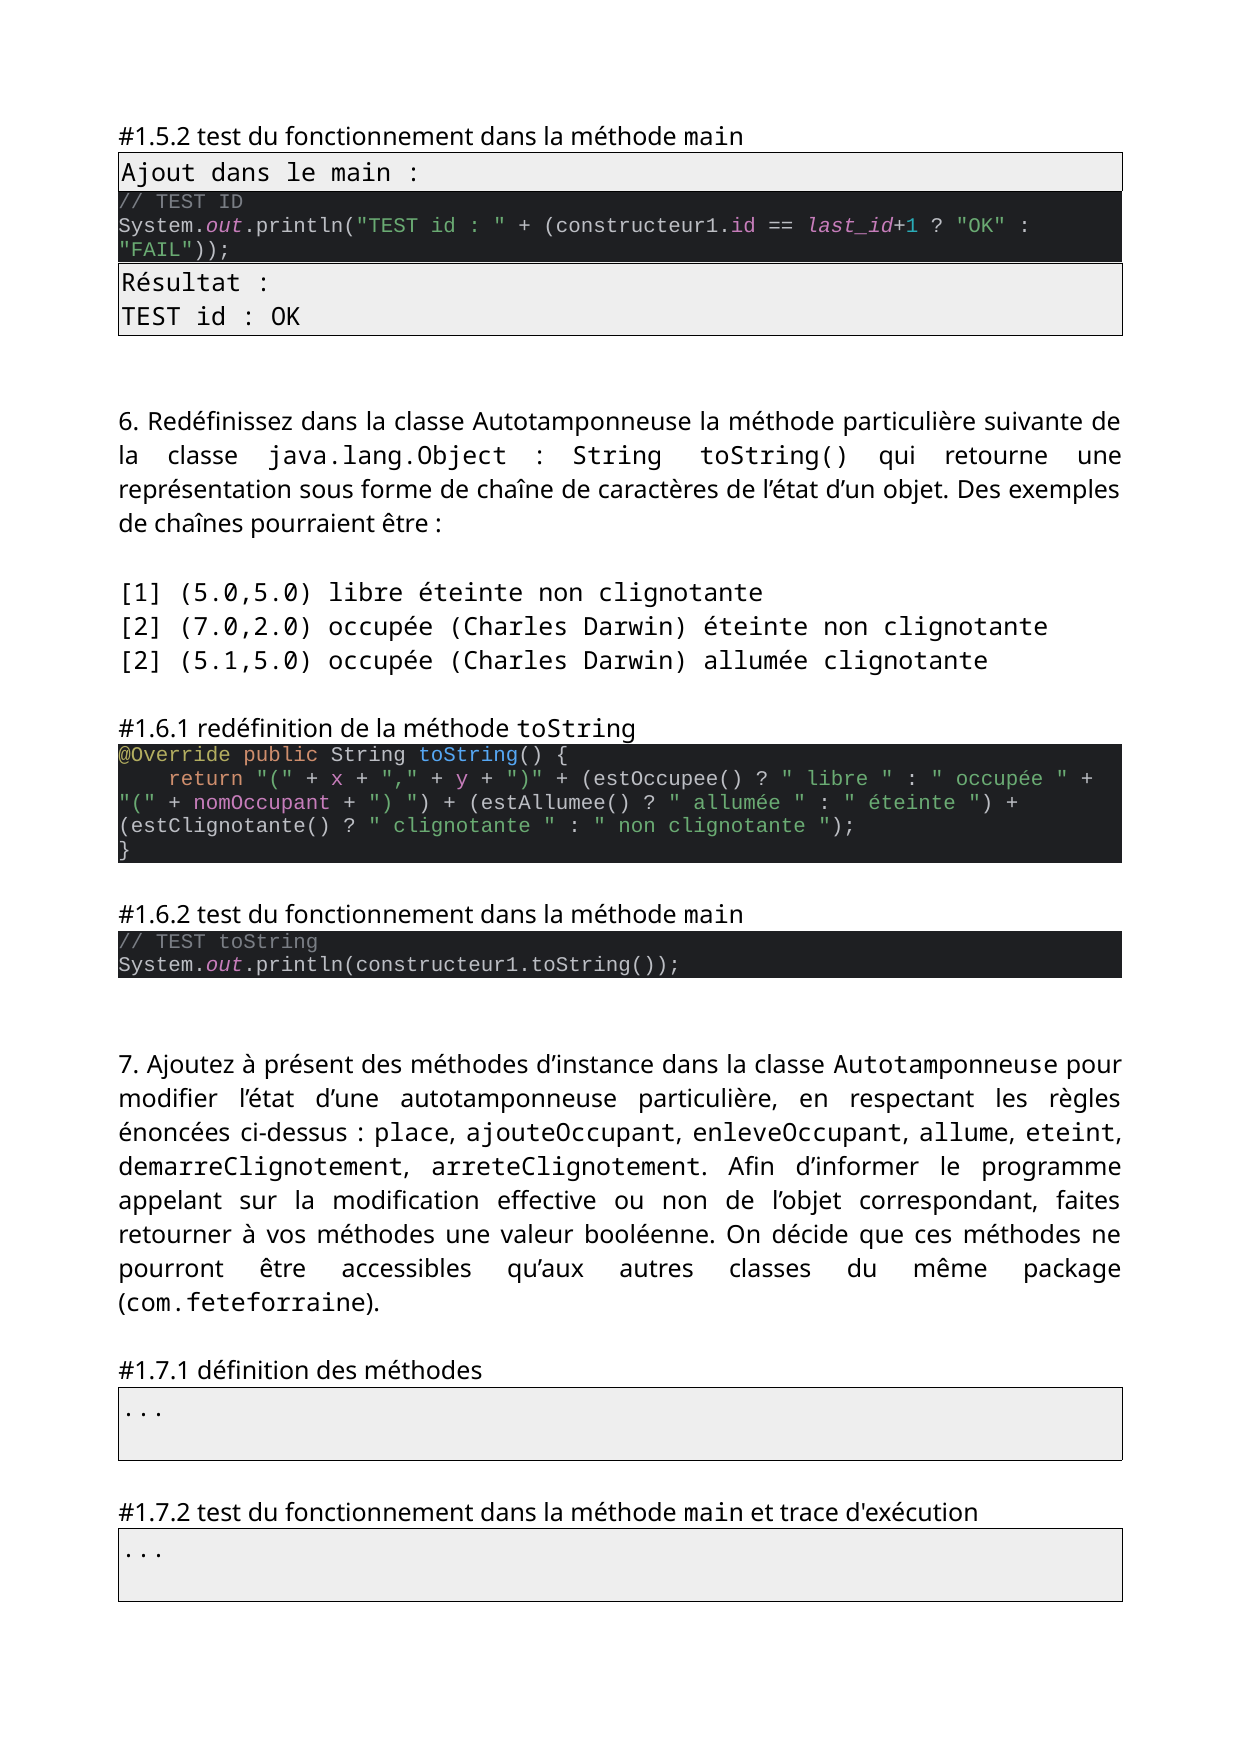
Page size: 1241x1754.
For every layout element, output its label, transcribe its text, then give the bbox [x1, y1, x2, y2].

text #1.6.1 redéfinition de la méthode toString [118, 710, 1122, 744]
text Ajout dans le main : [119, 153, 1122, 191]
text #1.7.1 définition des méthodes [118, 1353, 1122, 1387]
text TEST id : OK [119, 296, 1122, 335]
text [2] (5.1,5.0) occupée (Charles Darwin) allumée clignotante [118, 642, 1122, 676]
text // TEST ID System.out.println("TEST id : " + (constructeur1.id == last_id+1 ? "OK" : "FAIL")); [118, 192, 1122, 262]
text #1.6.2 test du fonctionnement dans la méthode main [118, 897, 1122, 931]
text ... [119, 1388, 1122, 1421]
text 6. Redéfinissez dans la classe Autotamponneuse la méthode particulière suivante de la classe java.lang.Object : String toString() qui retourne une représentation sous forme de chaı̂ne de caractères de l’état d’un objet. Des exemples de chaı̂nes pourraient être : [118, 404, 1122, 540]
text 7. Ajoutez à présent des méthodes d’instance dans la classe Autotamponneuse pour modifier l’état d’une autotamponneuse particulière, en respectant les règles énoncées ci-dessus : place, ajouteOccupant, enleveOccupant, allume, eteint, demarreClignotement, arreteClignotement. Afin d’informer le programme appelant sur la modification effective ou non de l’objet correspondant, faites retourner à vos méthodes une valeur booléenne. On décide que ces méthodes ne pourront être accessibles qu’aux autres classes du même package (com.feteforraine). [118, 1046, 1122, 1319]
text #1.7.2 test du fonctionnement dans la méthode main et trace d'exécution [118, 1494, 1122, 1528]
text Résultat : [119, 264, 1122, 296]
text // TEST toString System.out.println(constructeur1.toString()); [118, 931, 1122, 978]
text @Override public String toString() { return "(" + x + "," + y + ")" + (estOccupee() ? " libre " : " occupée " + "(" + nomOccupant + ") ") + (estAllumee() ? " allumée " : " éteinte ") + (estClignotante() ? " clignotante " : " non clignotante "); } [118, 744, 1122, 863]
text #1.5.2 test du fonctionnement dans la méthode main [118, 118, 1122, 152]
text [2] (7.0,2.0) occupée (Charles Darwin) éteinte non clignotante [118, 608, 1122, 642]
text ... [119, 1529, 1122, 1562]
text [1] (5.0,5.0) libre éteinte non clignotante [118, 574, 1122, 608]
